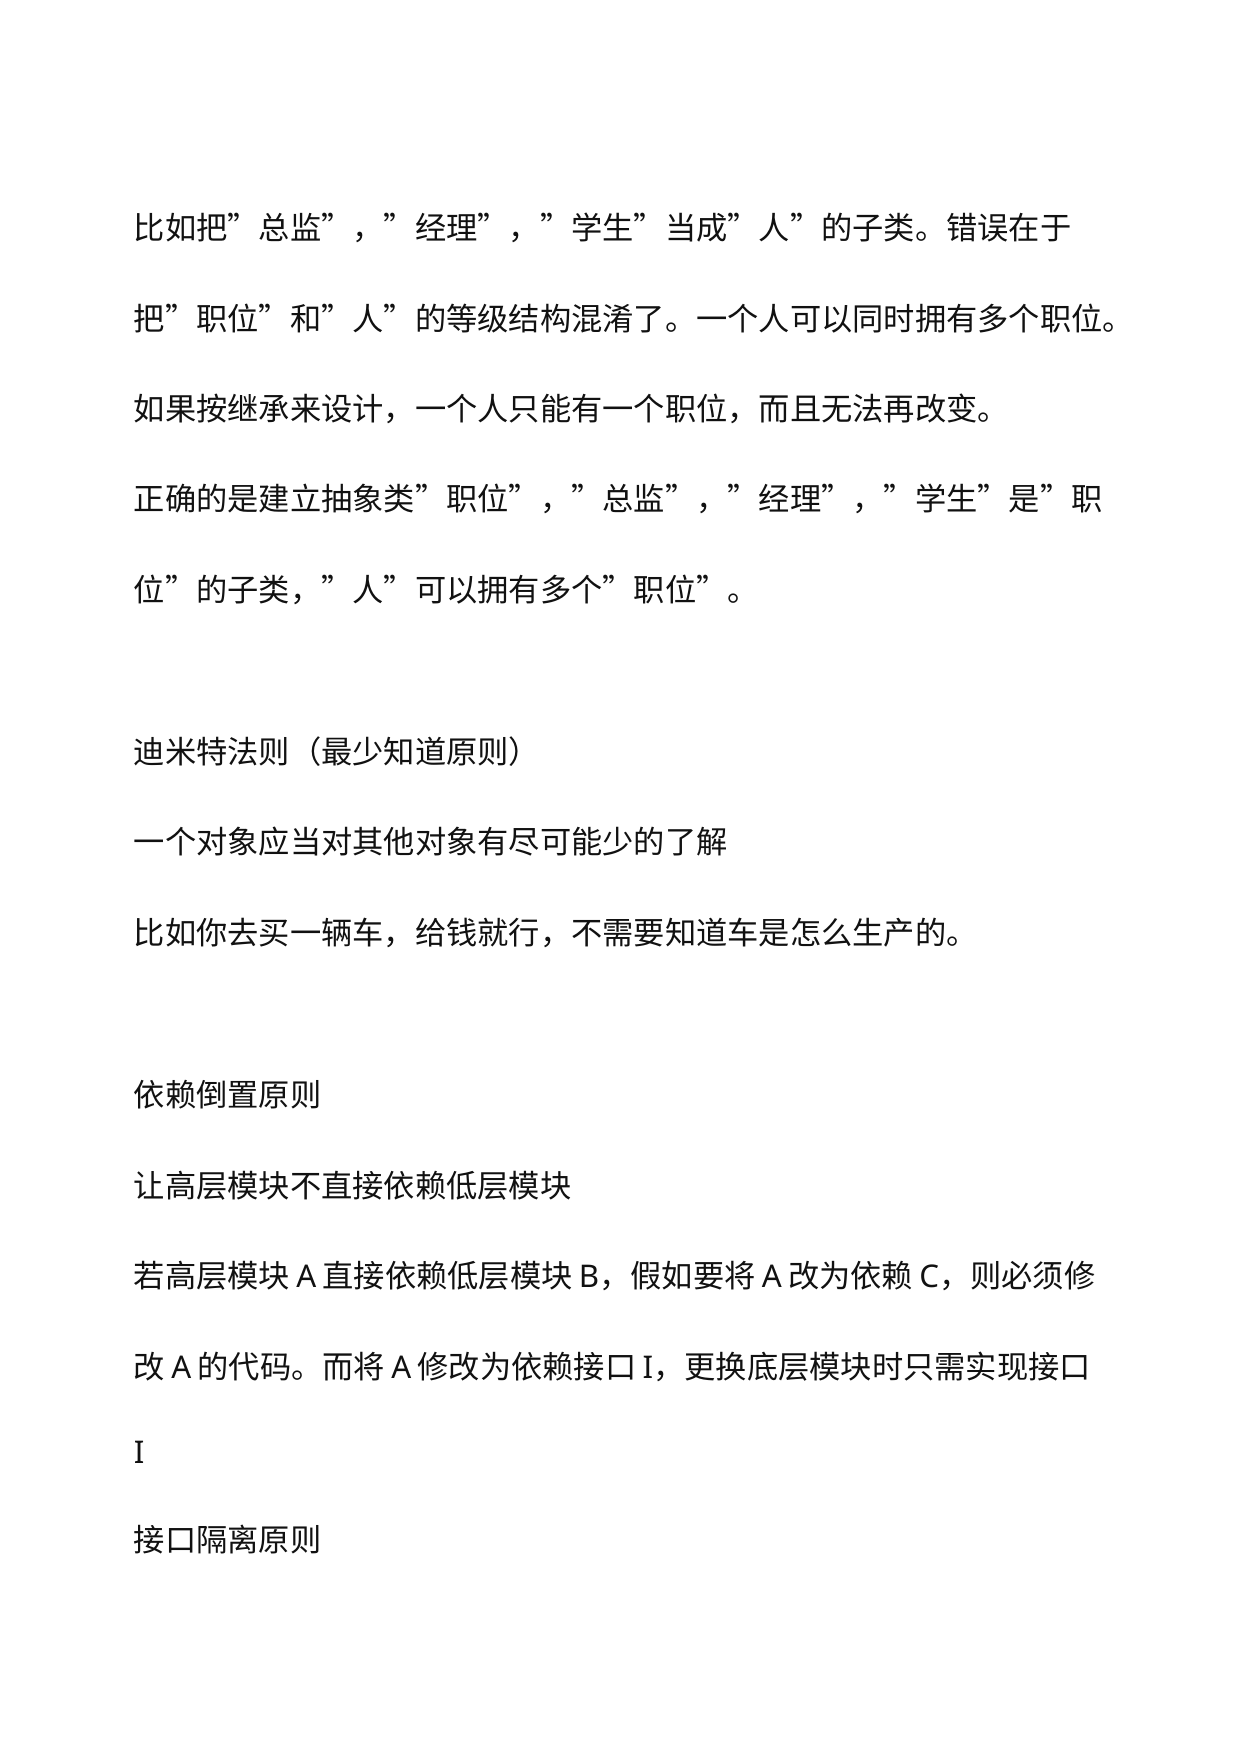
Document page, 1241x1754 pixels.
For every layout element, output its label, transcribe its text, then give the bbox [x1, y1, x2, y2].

text 若高层模块A直接依赖低层模块B，假如要将A改为依赖C，则必须修改A的代码。而将A修改为依赖接口I，更换底层模块时只需实现接口I [134, 1251, 1106, 1472]
text 比如把”总监”，”经理”，”学生”当成”人”的子类。错误在于把”职位”和”人”的等级结构混淆了。一个人可以同时拥有多个职位。如果按继承来设计，一个人只能有一个职位，而且无法再改变。 [134, 203, 1106, 429]
text 迪米特法则（最少知道原则） [134, 727, 1106, 772]
text 让高层模块不直接依赖低层模块 [134, 1161, 1106, 1206]
text 依赖倒置原则 [134, 1070, 1106, 1116]
text 一个对象应当对其他对象有尽可能少的了解 [134, 818, 1106, 863]
text 正确的是建立抽象类”职位”，”总监”，”经理”，”学生”是”职位”的子类，”人”可以拥有多个”职位”。 [134, 474, 1106, 610]
text 比如你去买一辆车，给钱就行，不需要知道车是怎么生产的。 [134, 908, 1106, 953]
text 接口隔离原则 [134, 1515, 1106, 1560]
